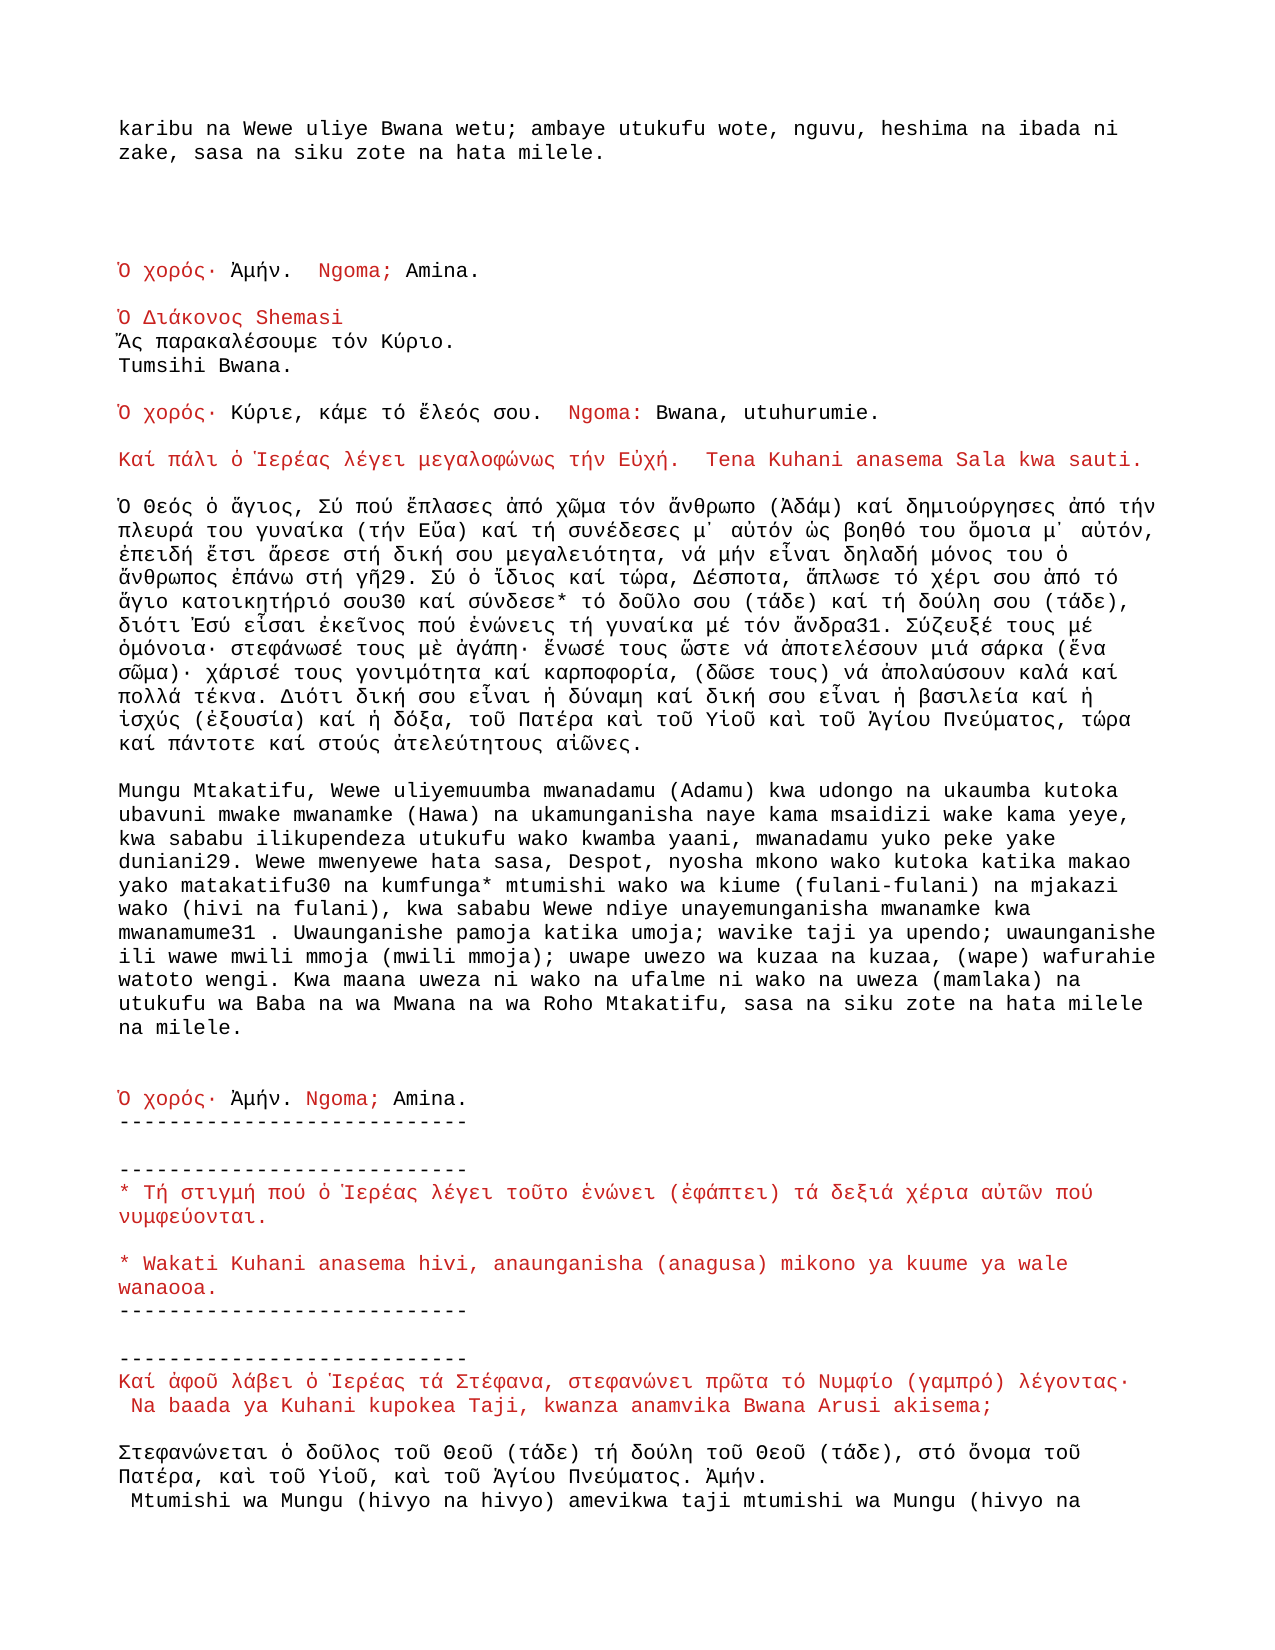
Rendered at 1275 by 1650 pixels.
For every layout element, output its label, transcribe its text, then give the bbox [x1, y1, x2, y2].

text Στεφανώνεται ὁ δοῦλος τοῦ Θεοῦ (τάδε) τή δούλη τοῦ Θεοῦ (τάδε), στό ὄνομα τοῦ Πατέρα, καὶ τοῦ Υἱοῦ, καὶ τοῦ Ἁγίου Πνεύματος. Ἀμήν. [118, 1442, 1157, 1489]
text Ὁ χορός· Ἀμήν. Ngoma; Amina. [118, 1064, 1157, 1111]
text * Τή στιγμή πού ὁ Ἱερέας λέγει τοῦτο ἑνώνει (ἐφάπτει) τά δεξιά χέρια αὐτῶν πού νυμφεύονται. [118, 1182, 1157, 1229]
text Ὁ χορός· Κύριε, κάμε τό ἔλεός σου. Ngoma: Bwana, utuhurumie. [118, 402, 1157, 426]
text karibu na Wewe uliye Bwana wetu; ambaye utukufu wote, nguvu, heshima na ibada ni zake, sasa na siku zote na hata milele. [118, 118, 1157, 165]
text ---------------------------- [118, 1135, 1157, 1182]
text Na baada ya Kuhani kupokea Taji, kwanza anamvika Bwana Arusi akisema; [118, 1395, 1157, 1419]
text Ἄς παρακαλέσουμε τόν Κύριο. Tumsihi Bwana. [118, 331, 1157, 378]
text Ὁ χορός· Ἀμήν. Ngoma; Amina. [118, 236, 1157, 284]
text ---------------------------- [118, 1111, 1157, 1135]
text Mtumishi wa Mungu (hivyo na hivyo) amevikwa taji mtumishi wa Mungu (hivyo na [118, 1489, 1157, 1513]
text ---------------------------- [118, 1300, 1157, 1324]
text ---------------------------- [118, 1324, 1157, 1371]
text Καί πάλι ὁ Ἱερέας λέγει μεγαλοφώνως τήν Εὐχή. Tena Kuhani anasema Sala kwa sauti. [118, 449, 1157, 473]
text Καί ἀφοῦ λάβει ὁ Ἱερέας τά Στέφανα, στεφανώνει πρῶτα τό Νυμφίο (γαμπρό) λέγοντας· [118, 1371, 1157, 1395]
text Ὁ Θεός ὁ ἅγιος, Σύ πού ἔπλασες ἀπό χῶμα τόν ἄνθρωπο (Ἀδάμ) καί δημιούργησες ἀπό τήν πλευρά του γυναίκα (τήν Εὔα) καί τή συνέδεσες μ᾿ αὐτόν ὡς βοηθό του ὅμοια μ᾿ αὐτόν, ἐπειδή ἔτσι ἄρεσε στή δική σου μεγαλειότητα, νά μήν εἶναι δηλαδή μόνος του ὁ ἄνθρωπος ἐπάνω στή γῆ29. Σύ ὁ ἴδιος καί τώρα, Δέσποτα, ἅπλωσε τό χέρι σου ἀπό τό ἅγιο κατοικητήριό σου30 καί σύνδεσε* τό δοῦλο σου (τάδε) καί τή δούλη σου (τάδε), διότι Ἐσύ εἶσαι ἐκεῖνος πού ἑνώνεις τή γυναίκα μέ τόν ἄνδρα31. Σύζευξέ τους μέ ὁμόνοια· στεφάνωσέ τους μὲ ἀγάπη· ἕνωσέ τους ὥστε νά ἀποτελέσουν μιά σάρκα (ἕνα σῶμα)· χάρισέ τους γονιμότητα καί καρποφορία, (δῶσε τους) νά ἀπολαύσουν καλά καί πολλά τέκνα. Διότι δική σου εἶναι ἡ δύναμη καί δική σου εἶναι ἡ βασιλεία καί ἡ ἰσχύς (ἐξουσία) καί ἡ δόξα, τοῦ Πατέρα καὶ τοῦ Υἱοῦ καὶ τοῦ Ἁγίου Πνεύματος, τώρα καί πάντοτε καί στούς ἀτελεύτητους αἰῶνες. [118, 496, 1157, 757]
text * Wakati Kuhani anasema hivi, anaunganisha (anagusa) mikono ya kuume ya wale wanaooa. [118, 1229, 1157, 1300]
text Ὁ Διάκονος Shemasi [118, 284, 1157, 331]
text Mungu Mtakatifu, Wewe uliyemuumba mwanadamu (Adamu) kwa udongo na ukaumba kutoka ubavuni mwake mwanamke (Hawa) na ukamunganisha naye kama msaidizi wake kama yeye, kwa sababu ilikupendeza utukufu wako kwamba yaani, mwanadamu yuko peke yake duniani29. Wewe mwenyewe hata sasa, Despot, nyosha mkono wako kutoka katika makao yako matakatifu30 na kumfunga* mtumishi wako wa kiume (fulani-fulani) na mjakazi wako (hivi na fulani), kwa sababu Wewe ndiye unayemunganisha mwanamke kwa mwanamume31 . Uwaunganishe pamoja katika umoja; wavike taji ya upendo; uwaunganishe ili wawe mwili mmoja (mwili mmoja); uwape uwezo wa kuzaa na kuzaa, (wape) wafurahie watoto wengi. Kwa maana uweza ni wako na ufalme ni wako na uweza (mamlaka) na utukufu wa Baba na wa Mwana na wa Roho Mtakatifu, sasa na siku zote na hata milele na milele. [118, 757, 1157, 1040]
